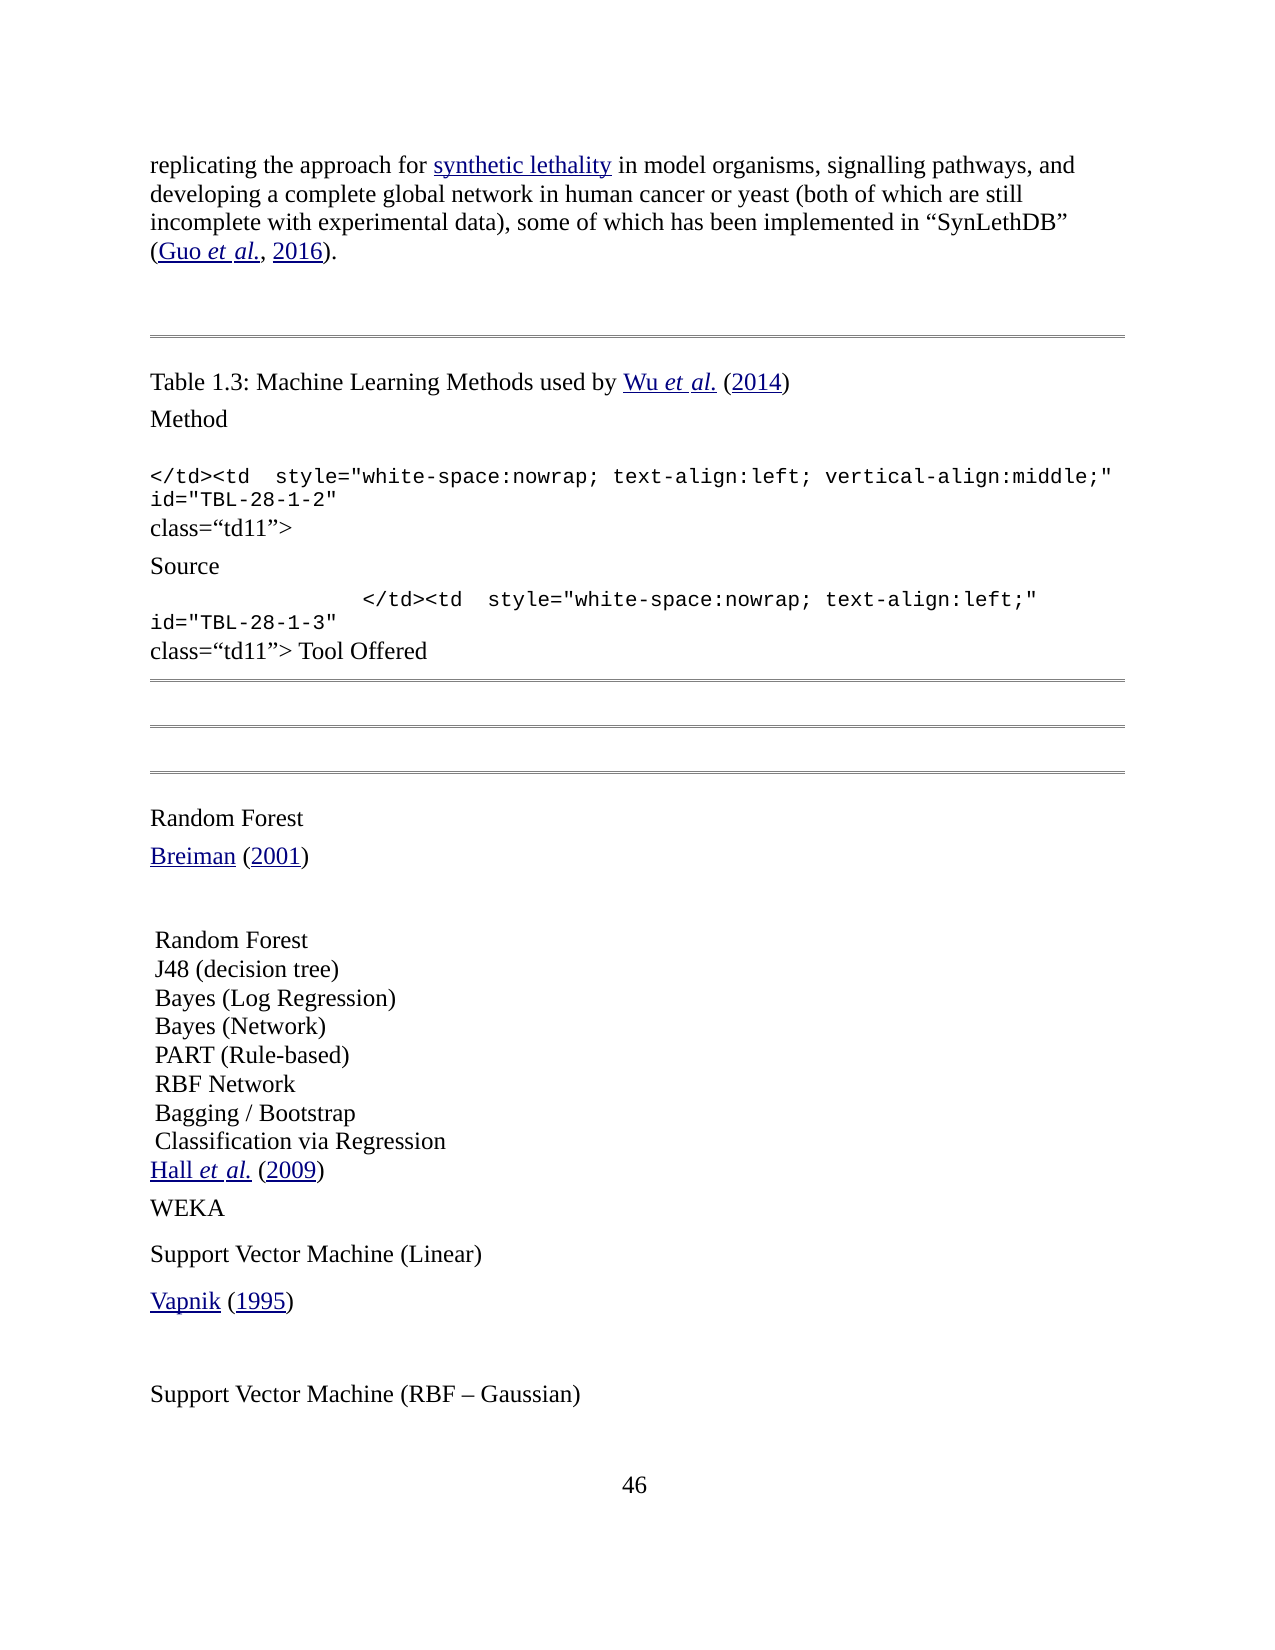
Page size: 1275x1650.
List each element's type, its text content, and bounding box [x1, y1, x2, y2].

text class=“td11”> [150, 513, 1125, 542]
table_header Random Forest [150, 925, 1125, 954]
text Vapnik (1995) [150, 1286, 1125, 1315]
text class=“td11”> Tool Offered [150, 636, 1125, 664]
text Support Vector Machine (Linear) [150, 1239, 1125, 1268]
table_cell Bagging / Bootstrap [150, 1098, 1125, 1126]
table_cell J48 (decision tree) [150, 954, 1125, 983]
table_cell Classification via Regression [150, 1126, 1125, 1155]
text Hall et al. (2009) [150, 1155, 1125, 1184]
text Breiman (2001) [150, 841, 1125, 869]
text Random Forest [150, 803, 1125, 832]
table_cell RBF Network [150, 1069, 1125, 1098]
text WEKA [150, 1193, 1125, 1222]
text replicating the approach for synthetic lethality in model organisms, signalling pathways, and developing a complete global network in human cancer or yeast (both of which are still incomplete with experimental data), some of which has been implemented in “SynLethDB” (Guo et al., 2016). [150, 150, 1125, 265]
text Support Vector Machine (RBF – Gaussian) [150, 1379, 1125, 1408]
table_cell Bayes (Network) [150, 1011, 1125, 1040]
text Table 1.3: Machine Learning Methods used by Wu et al. (2014) [150, 367, 1125, 396]
table_cell Bayes (Log Regression) [150, 983, 1125, 1011]
text </td><td style="white-space:nowrap; text-align:left;" id="TBL-28-1-3" [150, 588, 1125, 636]
text Method [150, 404, 1125, 433]
text Source [150, 551, 1125, 579]
table_cell PART (Rule-based) [150, 1040, 1125, 1069]
text </td><td style="white-space:nowrap; text-align:left; vertical-align:middle;" id="TBL-28-1-2" [150, 442, 1125, 513]
